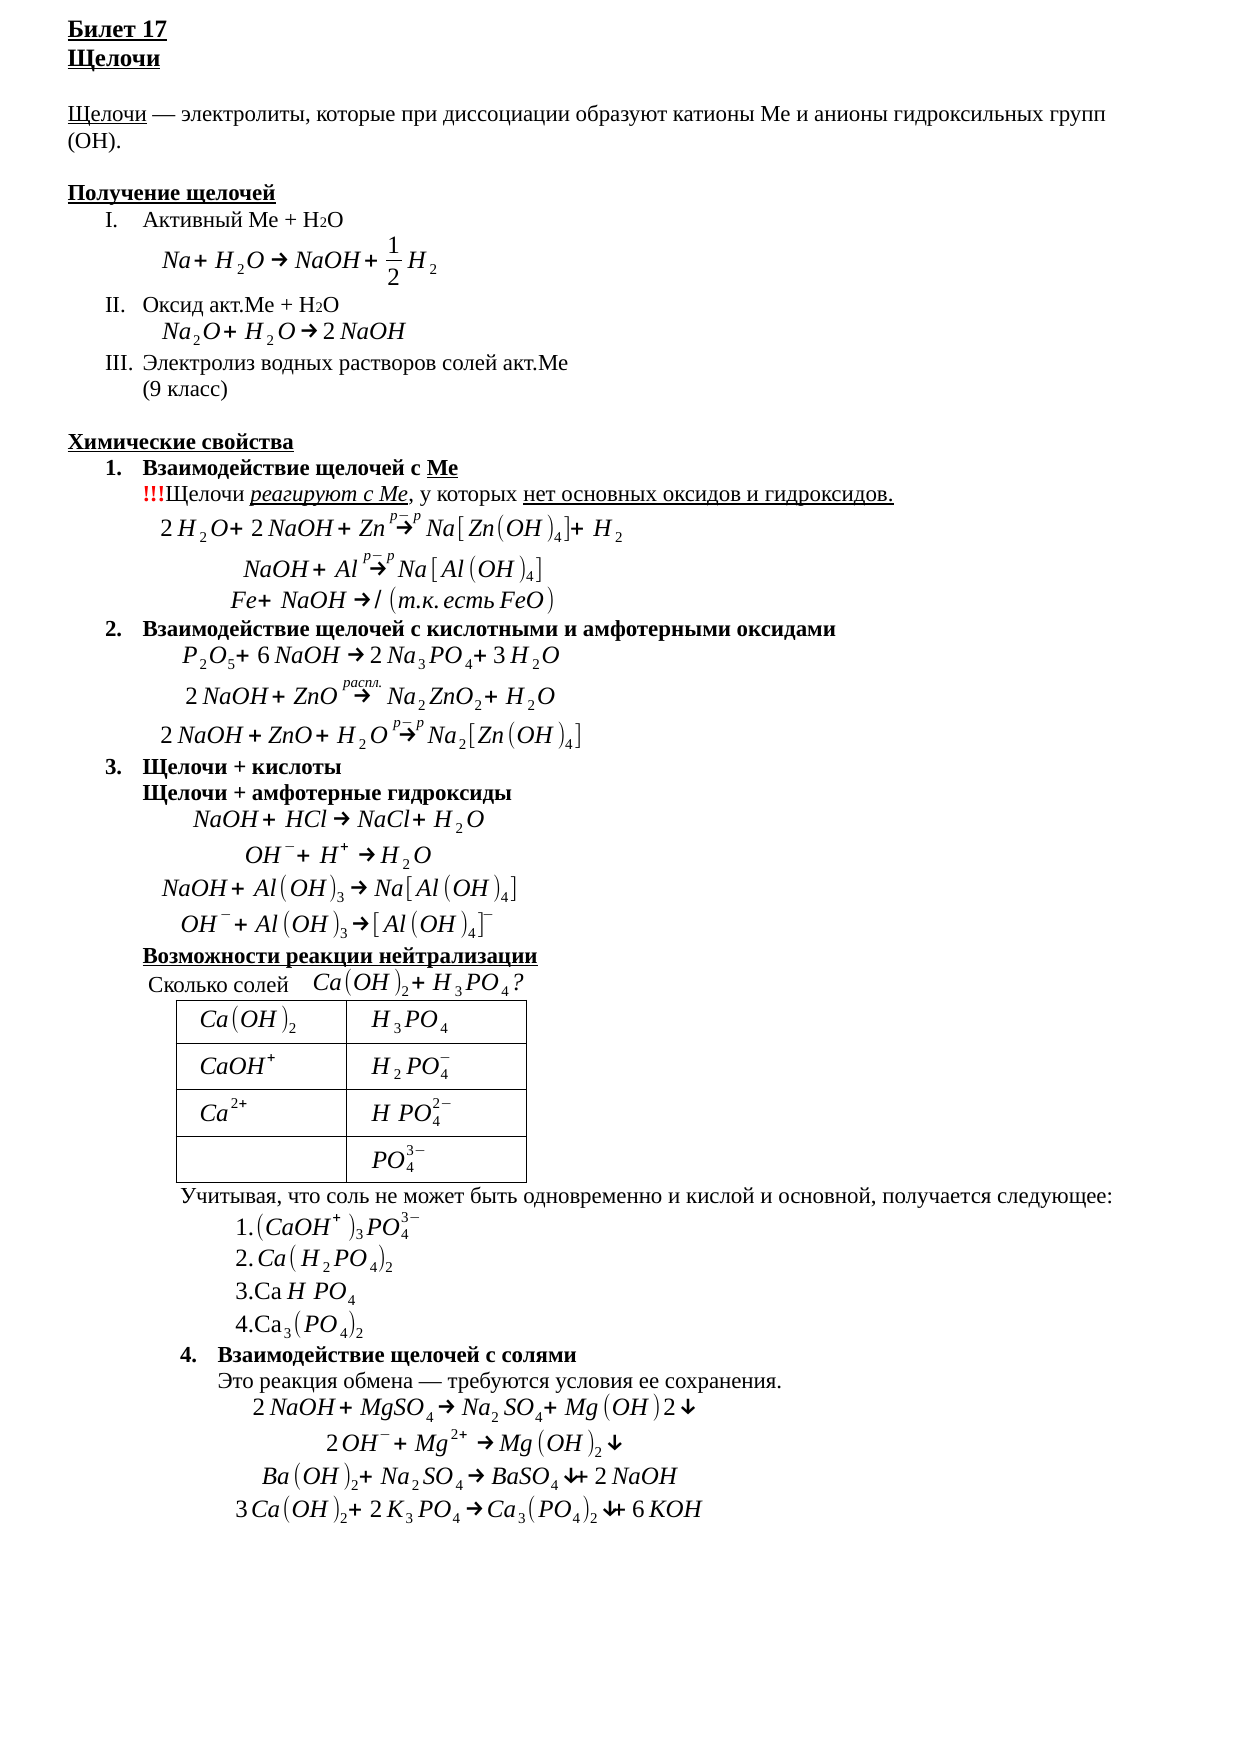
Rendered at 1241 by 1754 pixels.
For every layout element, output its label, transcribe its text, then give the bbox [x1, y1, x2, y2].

list Щелочи + амфотерные гидроксиды [105, 779, 1123, 806]
list Взаимодействие щелочей с Ме [105, 454, 1123, 481]
text Щелочи — электролиты, которые при диссоциации образуют катионы Ме и анионы гидроксильных групп (ОН). [67, 100, 1123, 153]
list !!!Щелочи реагируют с Ме, у которых нет основных оксидов и гидроксидов. [105, 481, 1123, 507]
table_cell [177, 1137, 346, 1182]
text Получение щелочей [67, 179, 1123, 206]
text Химические свойства [67, 428, 1123, 454]
list Взаимодействие щелочей с кислотными и амфотерными оксидами [105, 615, 1123, 642]
list Учитывая, что соль не может быть одновременно и кислой и основной, получается следующее: [142, 1182, 1123, 1208]
list Сколько солей [105, 968, 1123, 1000]
table_cell [347, 1090, 526, 1136]
table_cell [347, 1044, 526, 1089]
list Электролиз водных растворов солей акт.Ме [105, 349, 1123, 375]
table_cell [347, 1137, 526, 1182]
list Оксид акт.Ме + Н2О [105, 291, 1123, 317]
list (9 класс) [105, 375, 1123, 401]
list Щелочи + кислоты [105, 753, 1123, 779]
table_cell [177, 1044, 346, 1089]
list Возможности реакции нейтрализации [105, 942, 1123, 968]
table_cell [177, 1090, 346, 1136]
list Взаимодействие щелочей с солями [180, 1341, 1123, 1368]
text Билет 17 [67, 14, 1123, 43]
table_header [177, 1001, 346, 1043]
list Активный Ме + Н2О [105, 206, 1123, 232]
list Это реакция обмена — требуются условия ее сохранения. [180, 1368, 1123, 1394]
table_header [347, 1001, 526, 1043]
text Щелочи [67, 43, 1123, 72]
